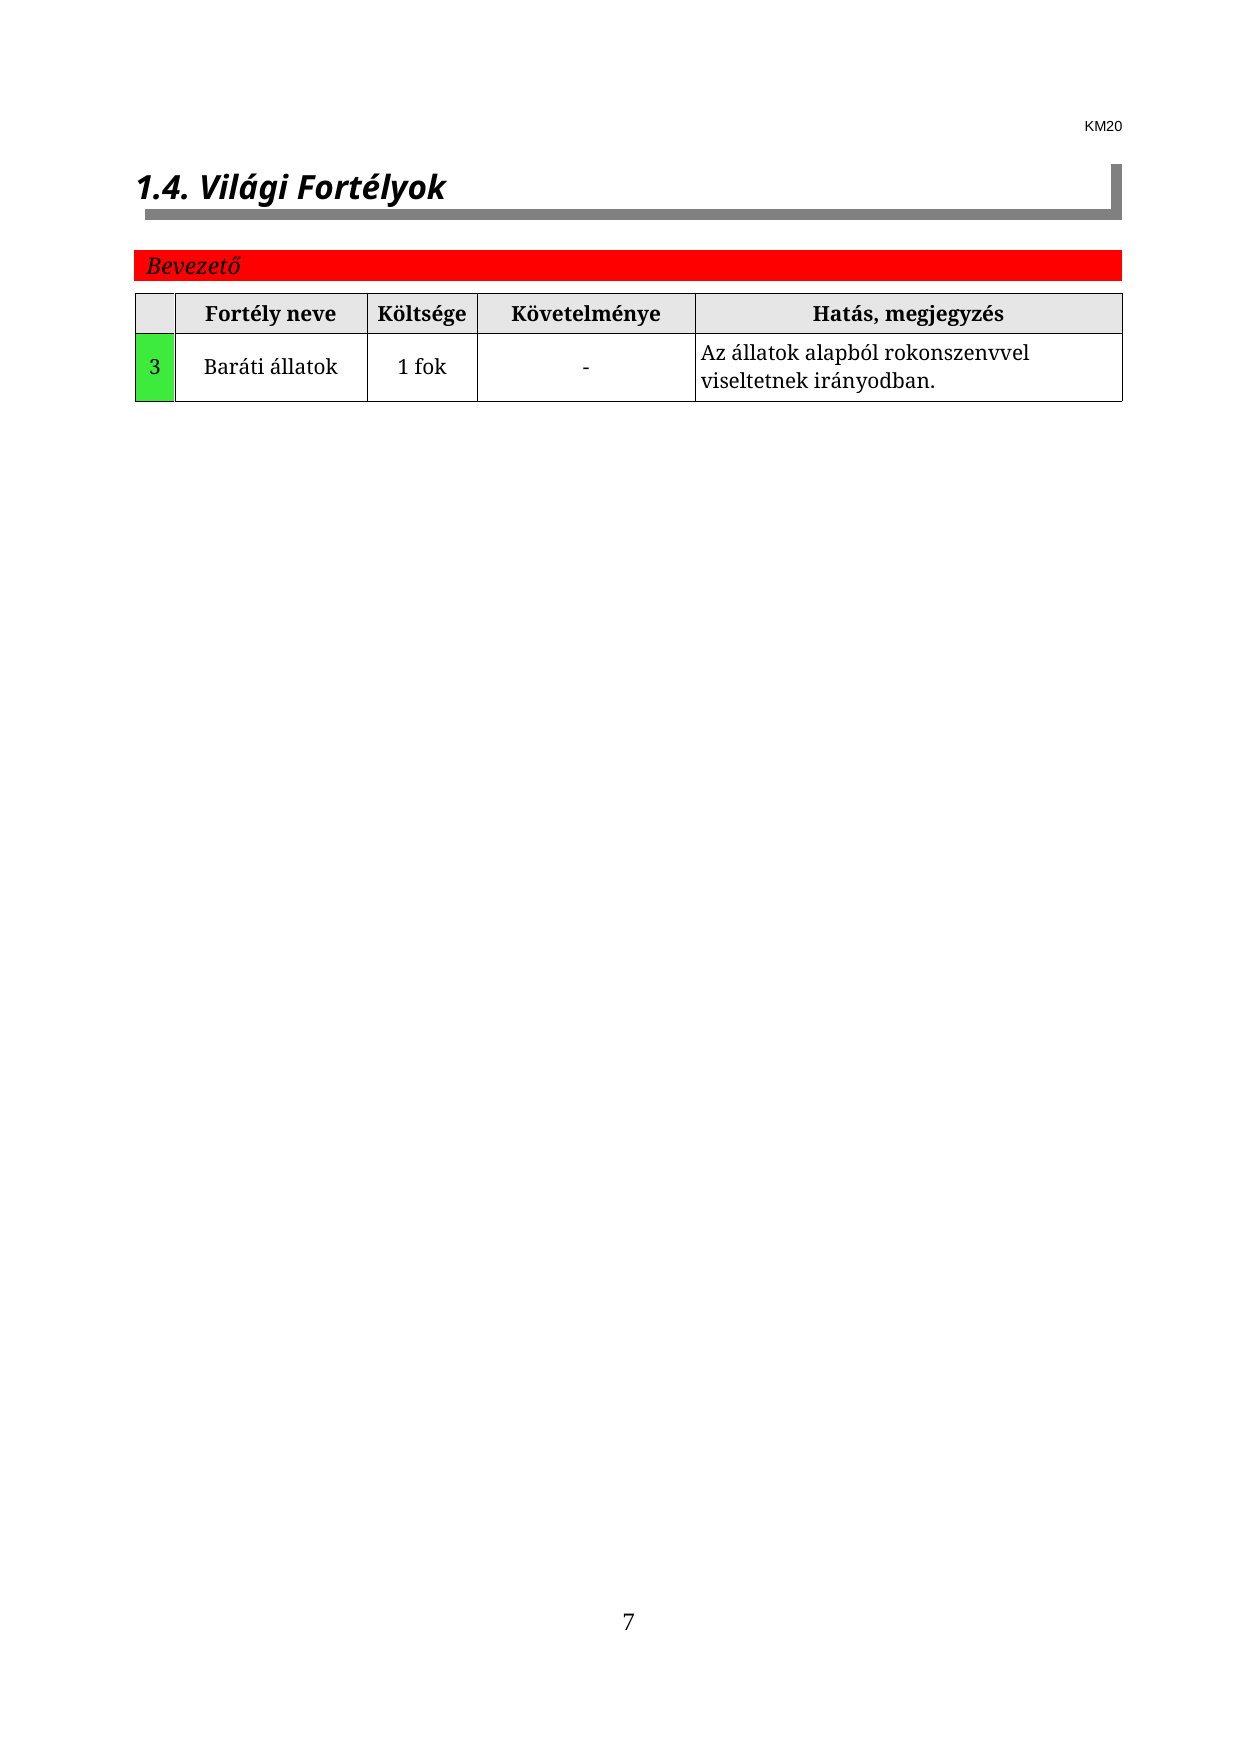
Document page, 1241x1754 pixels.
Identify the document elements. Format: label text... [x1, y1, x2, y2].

table_cell - [478, 334, 695, 401]
table_cell Baráti állatok [176, 334, 367, 401]
table_header Hatás, megjegyzés [696, 294, 1122, 333]
subtitle Világi Fortélyok [134, 164, 1111, 209]
table_cell Az állatok alapból rokonszenvvel viseltetnek irányodban. [696, 334, 1122, 401]
table_header Követelménye [478, 294, 695, 333]
table_header Költsége [368, 294, 477, 333]
text Bevezető [134, 250, 1122, 281]
table_header [136, 294, 174, 333]
table_header Fortély neve [176, 294, 367, 333]
table_cell 1 fok [368, 334, 477, 401]
table_cell 3 [136, 334, 174, 401]
